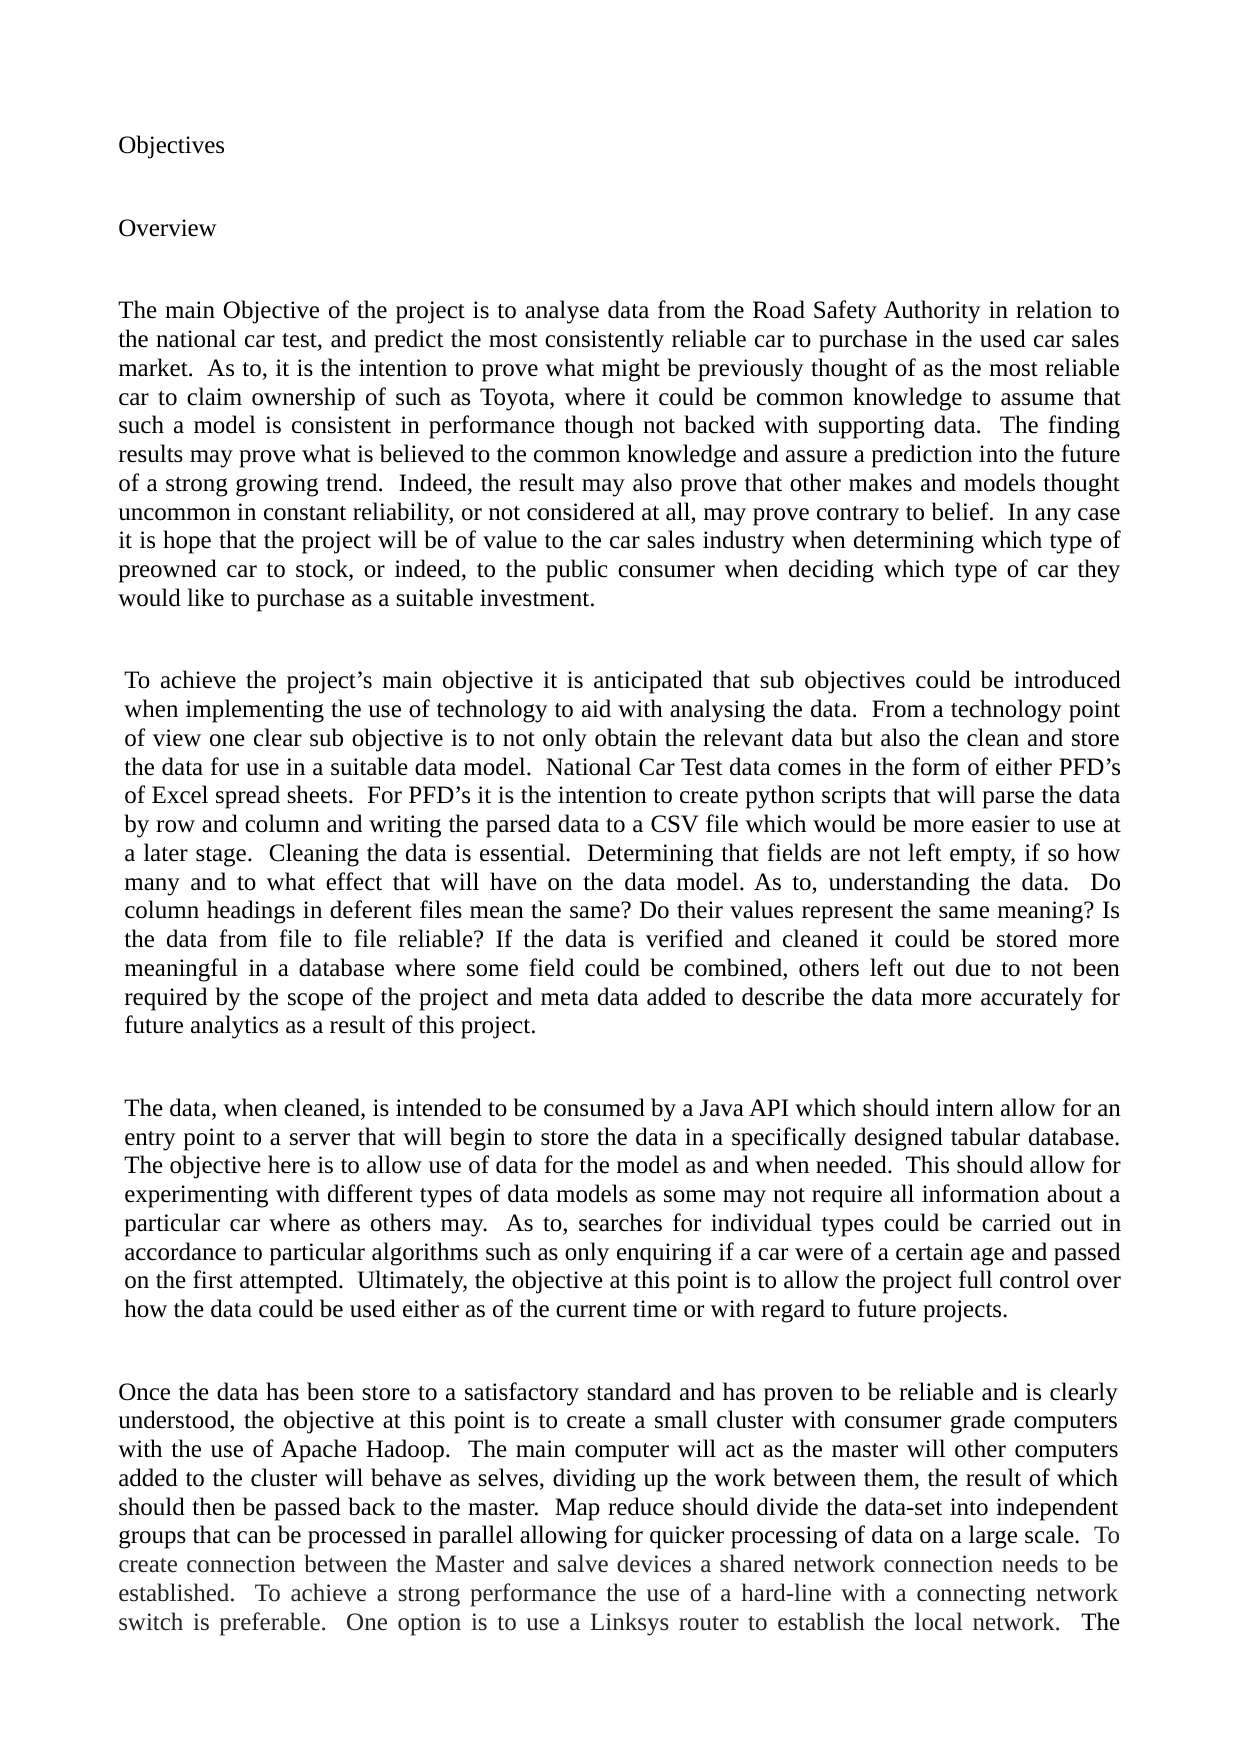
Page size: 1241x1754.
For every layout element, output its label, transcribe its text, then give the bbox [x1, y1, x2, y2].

text To achieve the project’s main objective it is anticipated that sub objectives could be introduced when implementing the use of technology to aid with analysing the data. From a technology point of view one clear sub objective is to not only obtain the relevant data but also the clean and store the data for use in a suitable data model. National Car Test data comes in the form of either PFD’s of Excel spread sheets. For PFD’s it is the intention to create python scripts that will parse the data by row and column and writing the parsed data to a CSV file which would be more easier to use at a later stage. Cleaning the data is essential. Determining that fields are not left empty, if so how many and to what effect that will have on the data model. As to, understanding the data. Do column headings in deferent files mean the same? Do their values represent the same meaning? Is the data from file to file reliable? If the data is verified and cleaned it could be stored more meaningful in a database where some field could be combined, others left out due to not been required by the scope of the project and meta data added to describe the data more accurately for future analytics as a result of this project. [124, 666, 1122, 1039]
text Overview [118, 213, 1122, 242]
text Objectives [118, 131, 1122, 159]
text The data, when cleaned, is intended to be consumed by a Java API which should intern allow for an entry point to a server that will begin to store the data in a specifically designed tabular database. The objective here is to allow use of data for the model as and when needed. This should allow for experimenting with different types of data models as some may not require all information about a particular car where as others may. As to, searches for individual types could be carried out in accordance to particular algorithms such as only enquiring if a car were of a certain age and passed on the first attempted. Ultimately, the objective at this point is to allow the project full control over how the data could be used either as of the current time or with regard to future projects. [124, 1093, 1122, 1323]
text Once the data has been store to a satisfactory standard and has proven to be reliable and is clearly understood, the objective at this point is to create a small cluster with consumer grade computers with the use of Apache Hadoop. The main computer will act as the master will other computers added to the cluster will behave as selves, dividing up the work between them, the result of which should then be passed back to the master. Map reduce should divide the data-set into independent groups that can be processed in parallel allowing for quicker processing of data on a large scale. To create connection between the Master and salve devices a shared network connection needs to be established. To achieve a strong performance the use of a hard-line with a connecting network switch is preferable. One option is to use a Linksys router to establish the local network. The [118, 1377, 1120, 1636]
text The main Objective of the project is to analyse data from the Road Safety Authority in relation to the national car test, and predict the most consistently reliable car to purchase in the used car sales market. As to, it is the intention to prove what might be previously thought of as the most reliable car to claim ownership of such as Toyota, where it could be common knowledge to assume that such a model is consistent in performance though not backed with supporting data. The finding results may prove what is believed to the common knowledge and assure a prediction into the future of a strong growing trend. Indeed, the result may also prove that other makes and models thought uncommon in constant reliability, or not considered at all, may prove contrary to belief. In any case it is hope that the project will be of value to the car sales industry when determining which type of preowned car to stock, or indeed, to the public consumer when deciding which type of car they would like to purchase as a suitable investment. [118, 296, 1122, 612]
